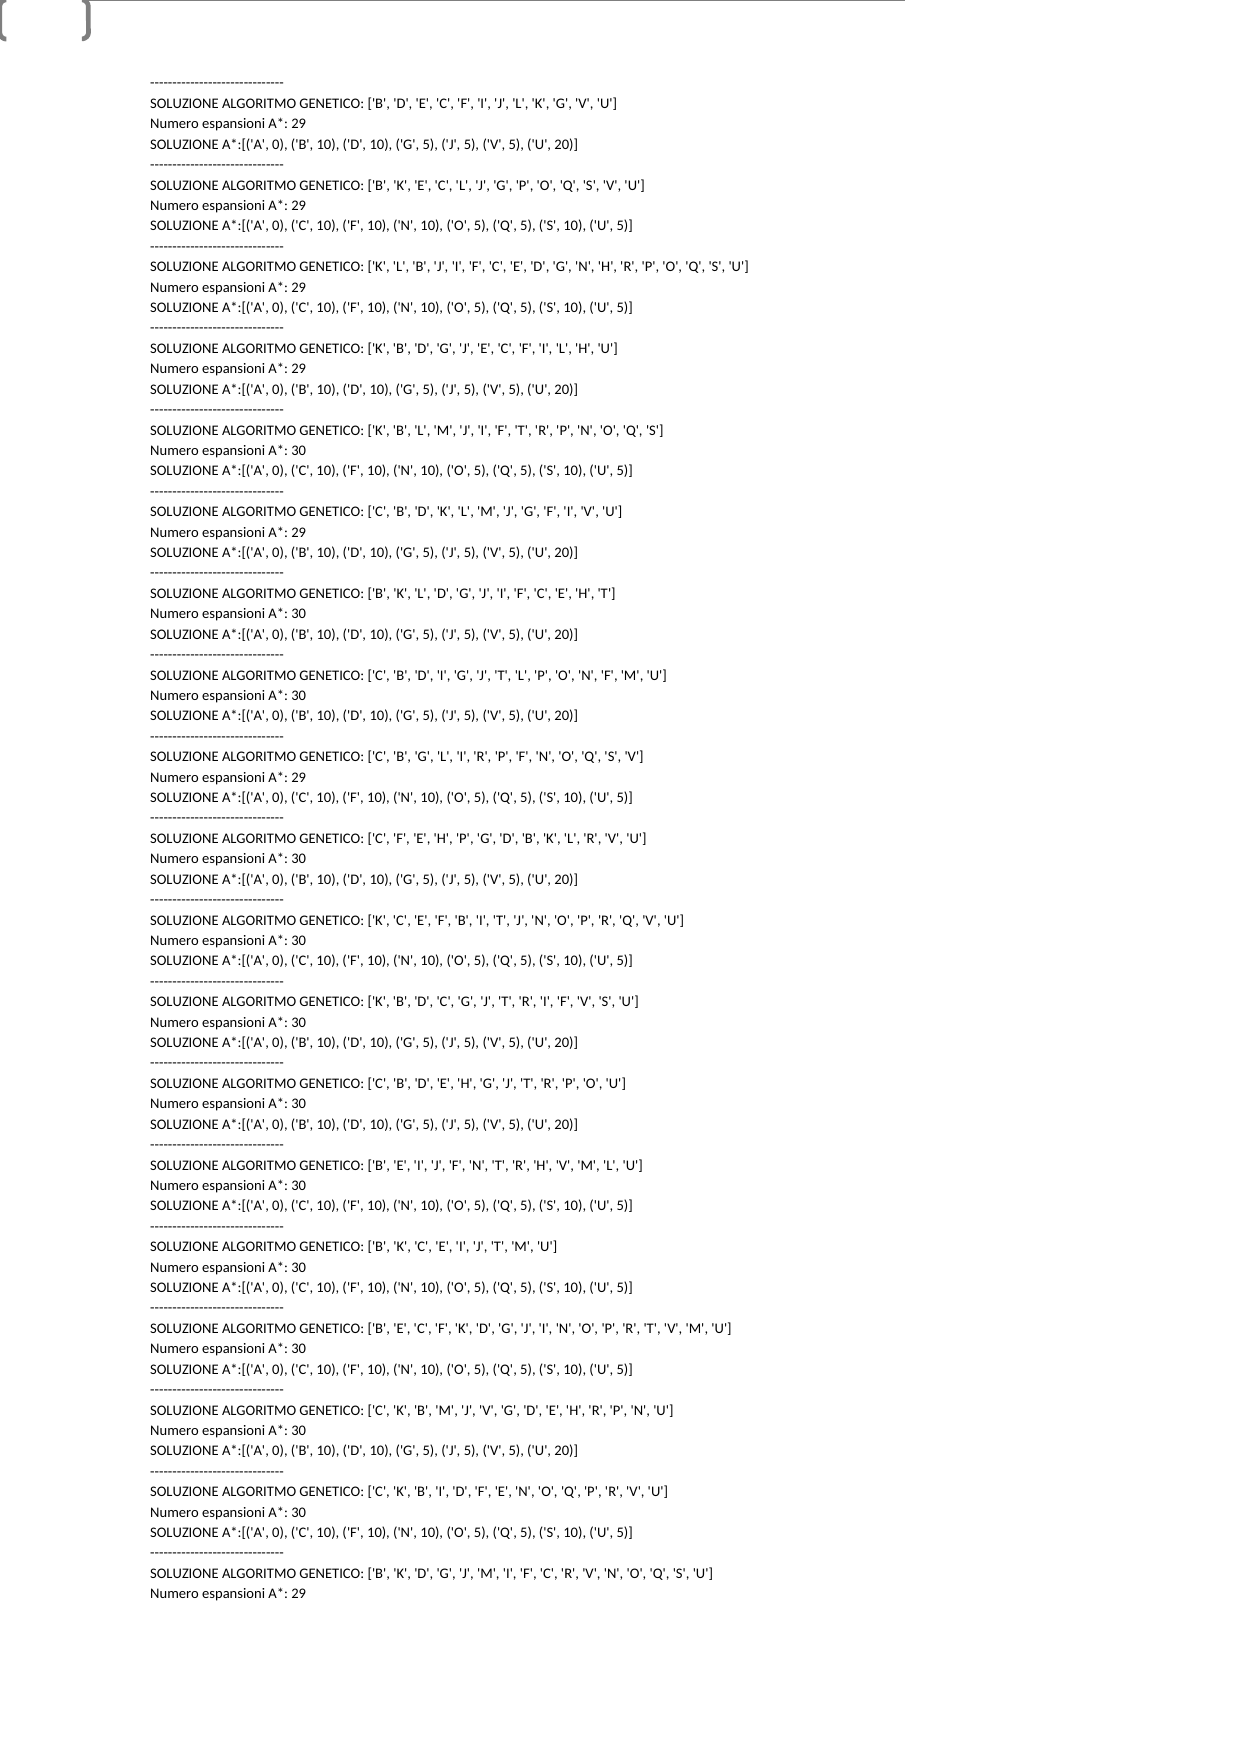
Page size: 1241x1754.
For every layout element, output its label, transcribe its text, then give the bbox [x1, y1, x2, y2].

text SOLUZIONE ALGORITMO GENETICO: ['C', 'K', 'B', 'I', 'D', 'F', 'E', 'N', 'O', 'Q', 'P', 'R', 'V', 'U'] [150, 1482, 1090, 1500]
text SOLUZIONE A*:[('A', 0), ('B', 10), ('D', 10), ('G', 5), ('J', 5), ('V', 5), ('U', 20)] [150, 543, 1090, 561]
text ------------------------------ [150, 1217, 1090, 1235]
text SOLUZIONE ALGORITMO GENETICO: ['B', 'K', 'C', 'E', 'I', 'J', 'T', 'M', 'U'] [150, 1237, 1090, 1255]
text ------------------------------ [150, 972, 1090, 990]
text Numero espansioni A*: 29 [150, 359, 1090, 377]
text Numero espansioni A*: 29 [150, 114, 1090, 132]
text ------------------------------ [150, 1299, 1090, 1317]
text SOLUZIONE A*:[('A', 0), ('B', 10), ('D', 10), ('G', 5), ('J', 5), ('V', 5), ('U', 20)] [150, 870, 1090, 888]
text SOLUZIONE A*:[('A', 0), ('B', 10), ('D', 10), ('G', 5), ('J', 5), ('V', 5), ('U', 20)] [150, 1033, 1090, 1051]
text SOLUZIONE A*:[('A', 0), ('B', 10), ('D', 10), ('G', 5), ('J', 5), ('V', 5), ('U', 20)] [150, 1442, 1090, 1459]
text ------------------------------ [150, 1135, 1090, 1153]
text Numero espansioni A*: 30 [150, 1258, 1090, 1276]
text ------------------------------ [150, 237, 1090, 255]
text SOLUZIONE A*:[('A', 0), ('B', 10), ('D', 10), ('G', 5), ('J', 5), ('V', 5), ('U', 20)] [150, 707, 1090, 724]
text SOLUZIONE A*:[('A', 0), ('C', 10), ('F', 10), ('N', 10), ('O', 5), ('Q', 5), ('S', 10), ('U', 5)] [150, 1360, 1090, 1378]
text SOLUZIONE ALGORITMO GENETICO: ['C', 'B', 'D', 'K', 'L', 'M', 'J', 'G', 'F', 'I', 'V', 'U'] [150, 502, 1090, 520]
text SOLUZIONE A*:[('A', 0), ('C', 10), ('F', 10), ('N', 10), ('O', 5), ('Q', 5), ('S', 10), ('U', 5)] [150, 462, 1090, 479]
text ------------------------------ [150, 482, 1090, 500]
text ------------------------------ [150, 319, 1090, 337]
text ------------------------------ [150, 564, 1090, 582]
text Numero espansioni A*: 30 [150, 1503, 1090, 1521]
text SOLUZIONE ALGORITMO GENETICO: ['C', 'B', 'D', 'I', 'G', 'J', 'T', 'L', 'P', 'O', 'N', 'F', 'M', 'U'] [150, 666, 1090, 684]
text ------------------------------ [150, 1380, 1090, 1398]
text Numero espansioni A*: 29 [150, 768, 1090, 786]
text Numero espansioni A*: 30 [150, 1339, 1090, 1357]
text Numero espansioni A*: 30 [150, 1094, 1090, 1112]
text SOLUZIONE ALGORITMO GENETICO: ['C', 'K', 'B', 'M', 'J', 'V', 'G', 'D', 'E', 'H', 'R', 'P', 'N', 'U'] [150, 1401, 1090, 1419]
text SOLUZIONE ALGORITMO GENETICO: ['C', 'F', 'E', 'H', 'P', 'G', 'D', 'B', 'K', 'L', 'R', 'V', 'U'] [150, 829, 1090, 847]
text Numero espansioni A*: 30 [150, 849, 1090, 867]
text SOLUZIONE ALGORITMO GENETICO: ['K', 'L', 'B', 'J', 'I', 'F', 'C', 'E', 'D', 'G', 'N', 'H', 'R', 'P', 'O', 'Q', 'S', 'U'] [150, 257, 1090, 275]
text Numero espansioni A*: 29 [150, 196, 1090, 214]
text Numero espansioni A*: 29 [150, 278, 1090, 296]
text ------------------------------ [150, 155, 1090, 173]
text SOLUZIONE A*:[('A', 0), ('C', 10), ('F', 10), ('N', 10), ('O', 5), ('Q', 5), ('S', 10), ('U', 5)] [150, 298, 1090, 316]
text SOLUZIONE A*:[('A', 0), ('C', 10), ('F', 10), ('N', 10), ('O', 5), ('Q', 5), ('S', 10), ('U', 5)] [150, 1197, 1090, 1214]
text Numero espansioni A*: 30 [150, 931, 1090, 949]
text Numero espansioni A*: 30 [150, 1176, 1090, 1194]
text Numero espansioni A*: 30 [150, 1421, 1090, 1439]
text SOLUZIONE A*:[('A', 0), ('C', 10), ('F', 10), ('N', 10), ('O', 5), ('Q', 5), ('S', 10), ('U', 5)] [150, 952, 1090, 969]
text SOLUZIONE ALGORITMO GENETICO: ['K', 'B', 'D', 'C', 'G', 'J', 'T', 'R', 'I', 'F', 'V', 'S', 'U'] [150, 992, 1090, 1010]
text Numero espansioni A*: 29 [150, 523, 1090, 541]
text Numero espansioni A*: 30 [150, 1013, 1090, 1031]
text SOLUZIONE ALGORITMO GENETICO: ['B', 'D', 'E', 'C', 'F', 'I', 'J', 'L', 'K', 'G', 'V', 'U'] [150, 94, 1090, 112]
text Numero espansioni A*: 30 [150, 604, 1090, 622]
text ------------------------------ [150, 890, 1090, 908]
text ------------------------------ [150, 809, 1090, 827]
text ------------------------------ [150, 1462, 1090, 1480]
text SOLUZIONE A*:[('A', 0), ('B', 10), ('D', 10), ('G', 5), ('J', 5), ('V', 5), ('U', 20)] [150, 380, 1090, 398]
text Numero espansioni A*: 30 [150, 441, 1090, 459]
text SOLUZIONE ALGORITMO GENETICO: ['C', 'B', 'G', 'L', 'I', 'R', 'P', 'F', 'N', 'O', 'Q', 'S', 'V'] [150, 747, 1090, 765]
text SOLUZIONE ALGORITMO GENETICO: ['B', 'E', 'C', 'F', 'K', 'D', 'G', 'J', 'I', 'N', 'O', 'P', 'R', 'T', 'V', 'M', 'U'] [150, 1319, 1090, 1337]
text ------------------------------ [150, 1054, 1090, 1072]
text SOLUZIONE ALGORITMO GENETICO: ['B', 'K', 'L', 'D', 'G', 'J', 'I', 'F', 'C', 'E', 'H', 'T'] [150, 584, 1090, 602]
text SOLUZIONE A*:[('A', 0), ('C', 10), ('F', 10), ('N', 10), ('O', 5), ('Q', 5), ('S', 10), ('U', 5)] [150, 1523, 1090, 1541]
text SOLUZIONE ALGORITMO GENETICO: ['B', 'K', 'E', 'C', 'L', 'J', 'G', 'P', 'O', 'Q', 'S', 'V', 'U'] [150, 176, 1090, 194]
text SOLUZIONE A*:[('A', 0), ('B', 10), ('D', 10), ('G', 5), ('J', 5), ('V', 5), ('U', 20)] [150, 1115, 1090, 1133]
text ------------------------------ [150, 74, 1090, 92]
text SOLUZIONE ALGORITMO GENETICO: ['K', 'C', 'E', 'F', 'B', 'I', 'T', 'J', 'N', 'O', 'P', 'R', 'Q', 'V', 'U'] [150, 911, 1090, 929]
text SOLUZIONE A*:[('A', 0), ('B', 10), ('D', 10), ('G', 5), ('J', 5), ('V', 5), ('U', 20)] [150, 135, 1090, 153]
text ------------------------------ [150, 400, 1090, 418]
text SOLUZIONE ALGORITMO GENETICO: ['B', 'K', 'D', 'G', 'J', 'M', 'I', 'F', 'C', 'R', 'V', 'N', 'O', 'Q', 'S', 'U'] [150, 1564, 1090, 1582]
text ------------------------------ [150, 727, 1090, 745]
text SOLUZIONE ALGORITMO GENETICO: ['C', 'B', 'D', 'E', 'H', 'G', 'J', 'T', 'R', 'P', 'O', 'U'] [150, 1074, 1090, 1092]
text ------------------------------ [150, 1544, 1090, 1562]
text SOLUZIONE A*:[('A', 0), ('B', 10), ('D', 10), ('G', 5), ('J', 5), ('V', 5), ('U', 20)] [150, 625, 1090, 643]
text SOLUZIONE A*:[('A', 0), ('C', 10), ('F', 10), ('N', 10), ('O', 5), ('Q', 5), ('S', 10), ('U', 5)] [150, 788, 1090, 806]
text SOLUZIONE ALGORITMO GENETICO: ['K', 'B', 'L', 'M', 'J', 'I', 'F', 'T', 'R', 'P', 'N', 'O', 'Q', 'S'] [150, 421, 1090, 439]
text SOLUZIONE A*:[('A', 0), ('C', 10), ('F', 10), ('N', 10), ('O', 5), ('Q', 5), ('S', 10), ('U', 5)] [150, 1278, 1090, 1296]
text SOLUZIONE ALGORITMO GENETICO: ['K', 'B', 'D', 'G', 'J', 'E', 'C', 'F', 'I', 'L', 'H', 'U'] [150, 339, 1090, 357]
text Numero espansioni A*: 29 [150, 1584, 1090, 1602]
text ------------------------------ [150, 645, 1090, 663]
text SOLUZIONE A*:[('A', 0), ('C', 10), ('F', 10), ('N', 10), ('O', 5), ('Q', 5), ('S', 10), ('U', 5)] [150, 217, 1090, 234]
text SOLUZIONE ALGORITMO GENETICO: ['B', 'E', 'I', 'J', 'F', 'N', 'T', 'R', 'H', 'V', 'M', 'L', 'U'] [150, 1156, 1090, 1174]
text Numero espansioni A*: 30 [150, 686, 1090, 704]
